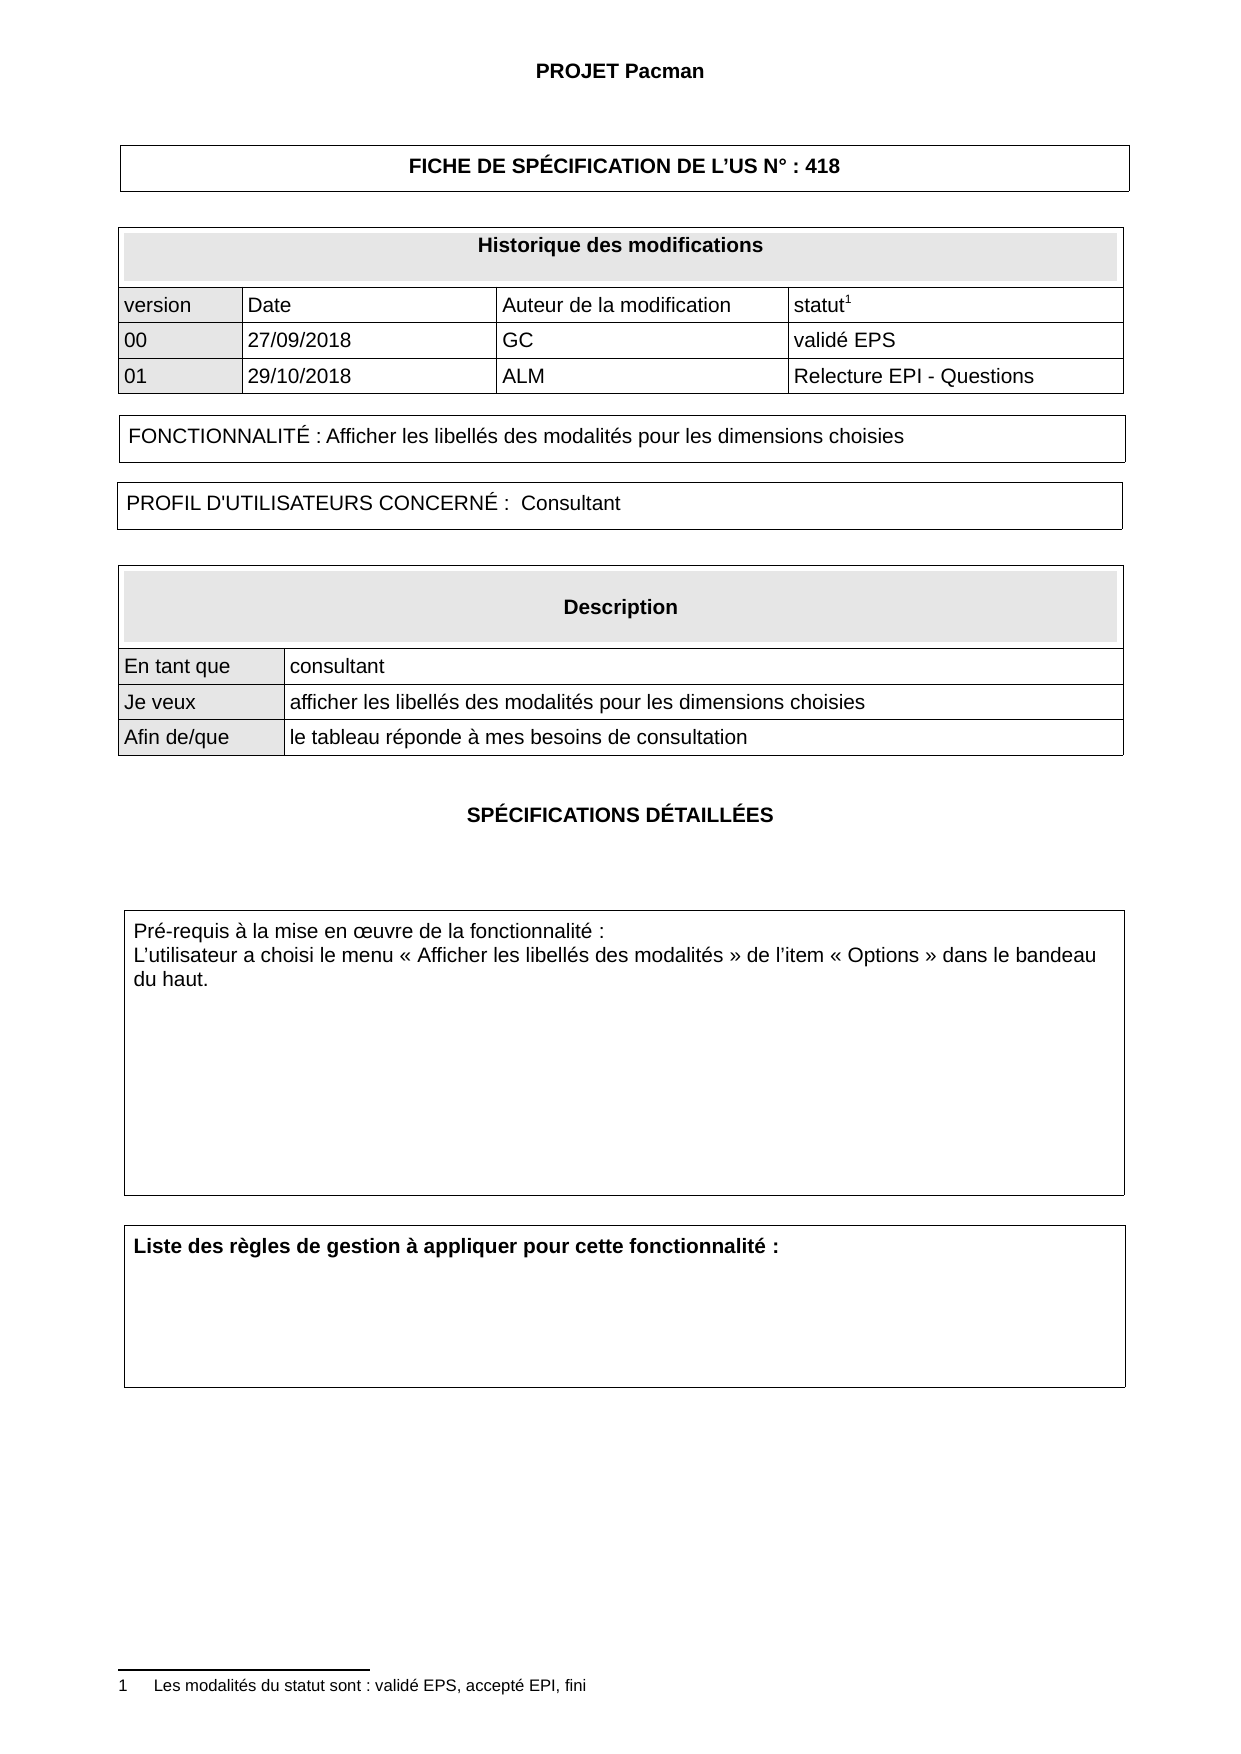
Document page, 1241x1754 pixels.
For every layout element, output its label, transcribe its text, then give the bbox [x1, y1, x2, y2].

table_cell ALM [497, 359, 788, 393]
text SPÉCIFICATIONS DÉTAILLÉES [118, 803, 1122, 827]
text PROFIL D'UTILISATEURS CONCERNÉ : Consultant [126, 491, 1113, 515]
table_cell GC [497, 323, 788, 358]
table_header Description [119, 566, 1123, 648]
text Pré-requis à la mise en œuvre de la fonctionnalité : [133, 919, 1115, 943]
table_cell version [119, 288, 242, 322]
table_header Historique des modifications [119, 228, 1123, 287]
table_cell Afin de/que [119, 720, 284, 755]
table_cell statut [789, 288, 1123, 322]
table_cell Date [243, 288, 496, 322]
table_cell Auteur de la modification [497, 288, 788, 322]
table_cell 29/10/2018 [243, 359, 496, 393]
text PROJET Pacman [118, 59, 1122, 83]
table_cell En tant que [119, 649, 284, 684]
table_cell validé EPS [789, 323, 1123, 358]
table_cell afficher les libellés des modalités pour les dimensions choisies [285, 685, 1123, 719]
table_cell 27/09/2018 [243, 323, 496, 358]
table_cell Relecture EPI - Questions [789, 359, 1123, 393]
text Liste des règles de gestion à appliquer pour cette fonctionnalité : [133, 1234, 1116, 1258]
table_cell 00 [119, 323, 242, 358]
table_cell consultant [285, 649, 1123, 684]
text FICHE DE SPÉCIFICATION DE L’US N° : 418 [129, 154, 1120, 178]
table_cell le tableau réponde à mes besoins de consultation [285, 720, 1123, 755]
text L’utilisateur a choisi le menu « Afficher les libellés des modalités » de l’item « Options » dans le bandeau du haut. [133, 943, 1115, 991]
table_cell Je veux [119, 685, 284, 719]
table_cell 01 [119, 359, 242, 393]
text FONCTIONNALITÉ : Afficher les libellés des modalités pour les dimensions choisies [128, 424, 1116, 448]
